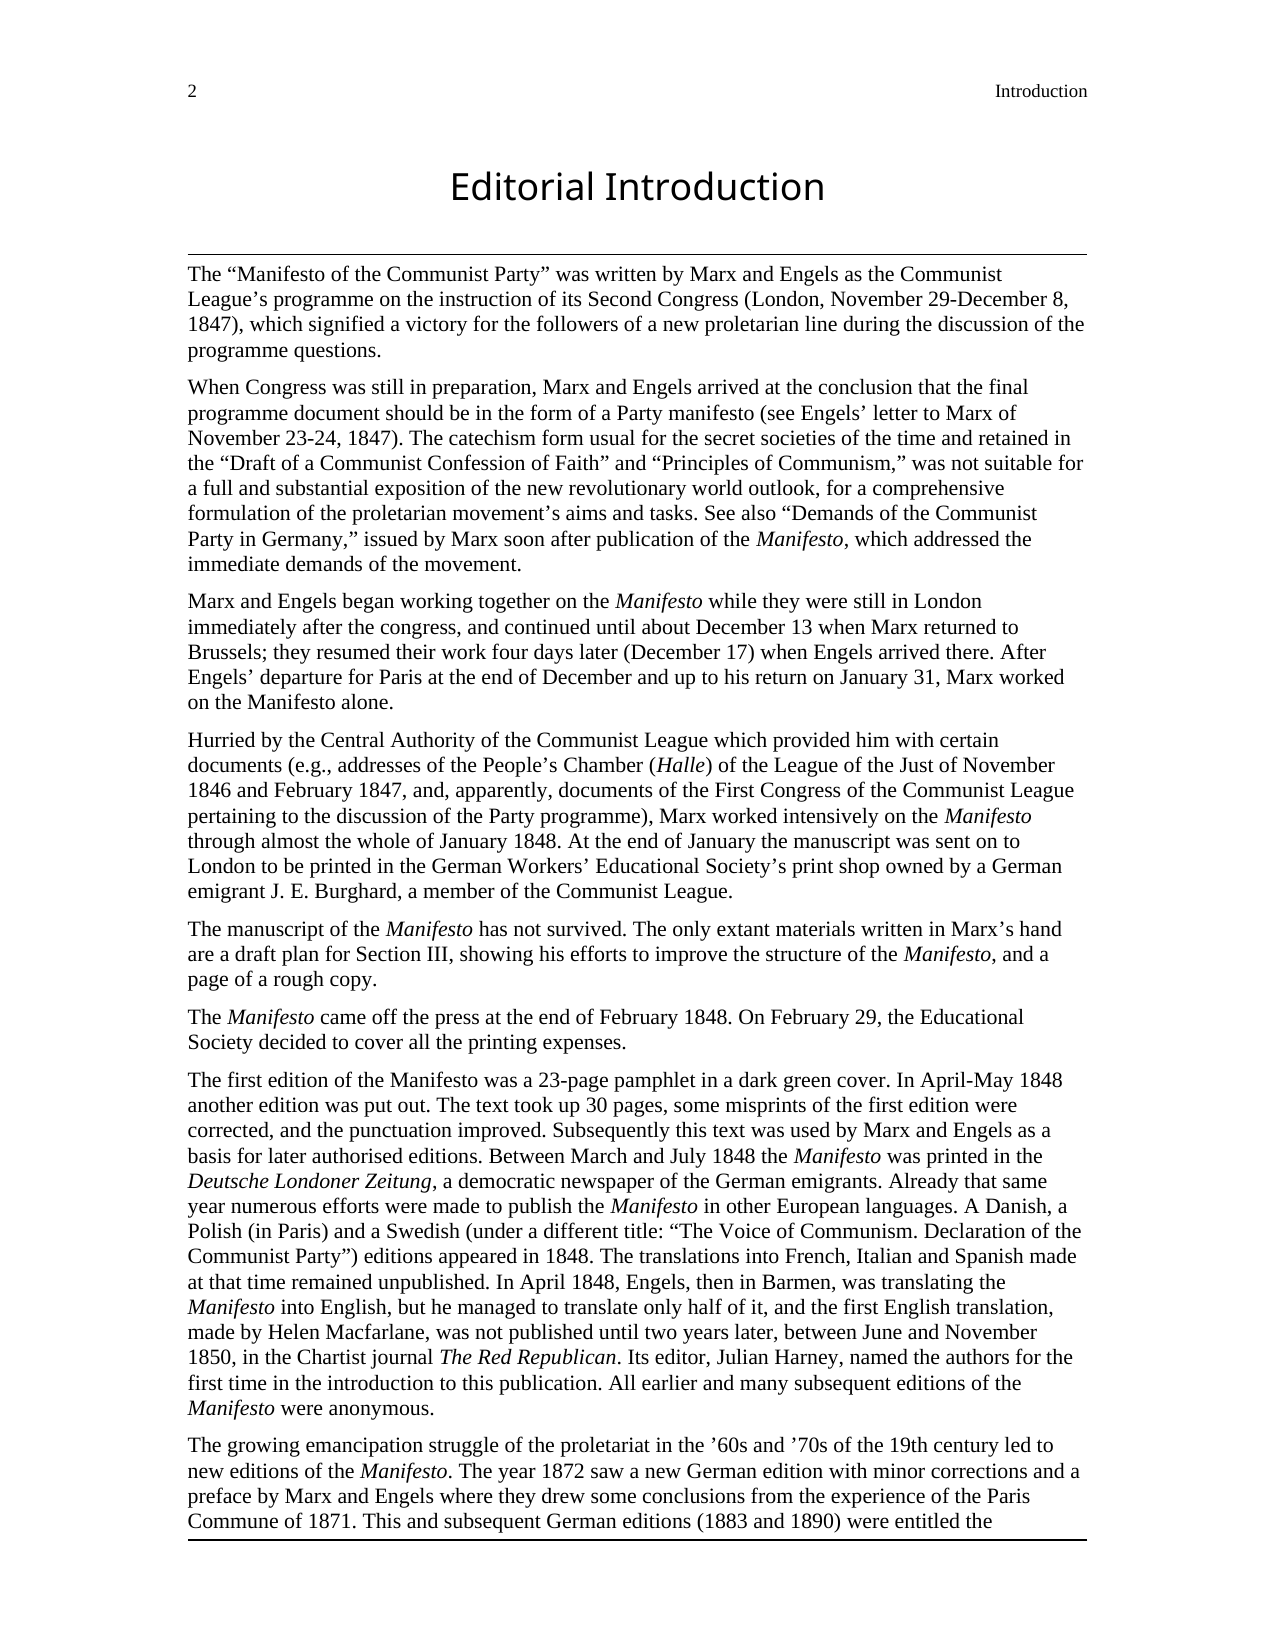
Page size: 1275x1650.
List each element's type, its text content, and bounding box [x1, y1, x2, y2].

text The Manifesto came off the press at the end of February 1848. On February 29, the Educational Society decided to cover all the printing expenses. [187, 997, 1087, 1054]
text Hurried by the Central Authority of the Communist League which provided him with certain documents (e.g., addresses of the People’s Chamber (Halle) of the League of the Just of November 1846 and February 1847, and, apparently, documents of the First Congress of the Communist League pertaining to the discussion of the Party programme), Marx worked intensively on the Manifesto through almost the whole of January 1848. At the end of January the manuscript was sent on to London to be printed in the German Workers’ Educational Society’s print shop owned by a German emigrant J. E. Burghard, a member of the Communist League. [187, 720, 1087, 903]
text The first edition of the Manifesto was a 23-page pamphlet in a dark green cover. In April-May 1848 another edition was put out. The text took up 30 pages, some misprints of the first edition were corrected, and the punctuation improved. Subsequently this text was used by Marx and Engels as a basis for later authorised editions. Between March and July 1848 the Manifesto was printed in the Deutsche Londoner Zeitung, a democratic newspaper of the German emigrants. Already that same year numerous efforts were made to publish the Manifesto in other European languages. A Danish, a Polish (in Paris) and a Swedish (under a different title: “The Voice of Communism. Declaration of the Communist Party”) editions appeared in 1848. The translations into French, Italian and Spanish made at that time remained unpublished. In April 1848, Engels, then in Barmen, was translating the Manifesto into English, but he managed to translate only half of it, and the first English translation, made by Helen Macfarlane, was not published until two years later, between June and November 1850, in the Chartist journal The Red Republican. Its editor, Julian Harney, named the authors for the first time in the introduction to this publication. All earlier and many subsequent editions of the Manifesto were anonymous. [187, 1060, 1087, 1420]
text Marx and Engels began working together on the Manifesto while they were still in London immediately after the congress, and continued until about December 13 when Marx returned to Brussels; they resumed their work four days later (December 17) when Engels arrived there. After Engels’ departure for Paris at the end of December and up to his return on January 31, Marx worked on the Manifesto alone. [187, 581, 1087, 714]
text The growing emancipation struggle of the proletariat in the ’60s and ’70s of the 19th century led to new editions of the Manifesto. The year 1872 saw a new German edition with minor corrections and a preface by Marx and Engels where they drew some conclusions from the experience of the Paris Commune of 1871. This and subsequent German editions (1883 and 1890) were entitled the [187, 1425, 1087, 1541]
text When Congress was still in preparation, Marx and Engels arrived at the conclusion that the final programme document should be in the form of a Party manifesto (see Engels’ letter to Marx of November 23-24, 1847). The catechism form usual for the secret societies of the time and retained in the “Draft of a Communist Confession of Faith” and “Principles of Communism,” was not suitable for a full and substantial exposition of the new revolutionary world outlook, for a comprehensive formulation of the proletarian movement’s aims and tasks. See also “Demands of the Communist Party in Germany,” issued by Marx soon after publication of the Manifesto, which addressed the immediate demands of the movement. [187, 367, 1087, 576]
subtitle Editorial Introduction [187, 160, 1087, 211]
text The manuscript of the Manifesto has not survived. The only extant materials written in Marx’s hand are a draft plan for Section III, showing his efforts to improve the structure of the Manifesto, and a page of a rough copy. [187, 909, 1087, 992]
text The “Manifesto of the Communist Party” was written by Marx and Engels as the Communist League’s programme on the instruction of its Second Congress (London, November 29-December 8, 1847), which signified a victory for the followers of a new proletarian line during the discussion of the programme questions. [187, 255, 1087, 362]
